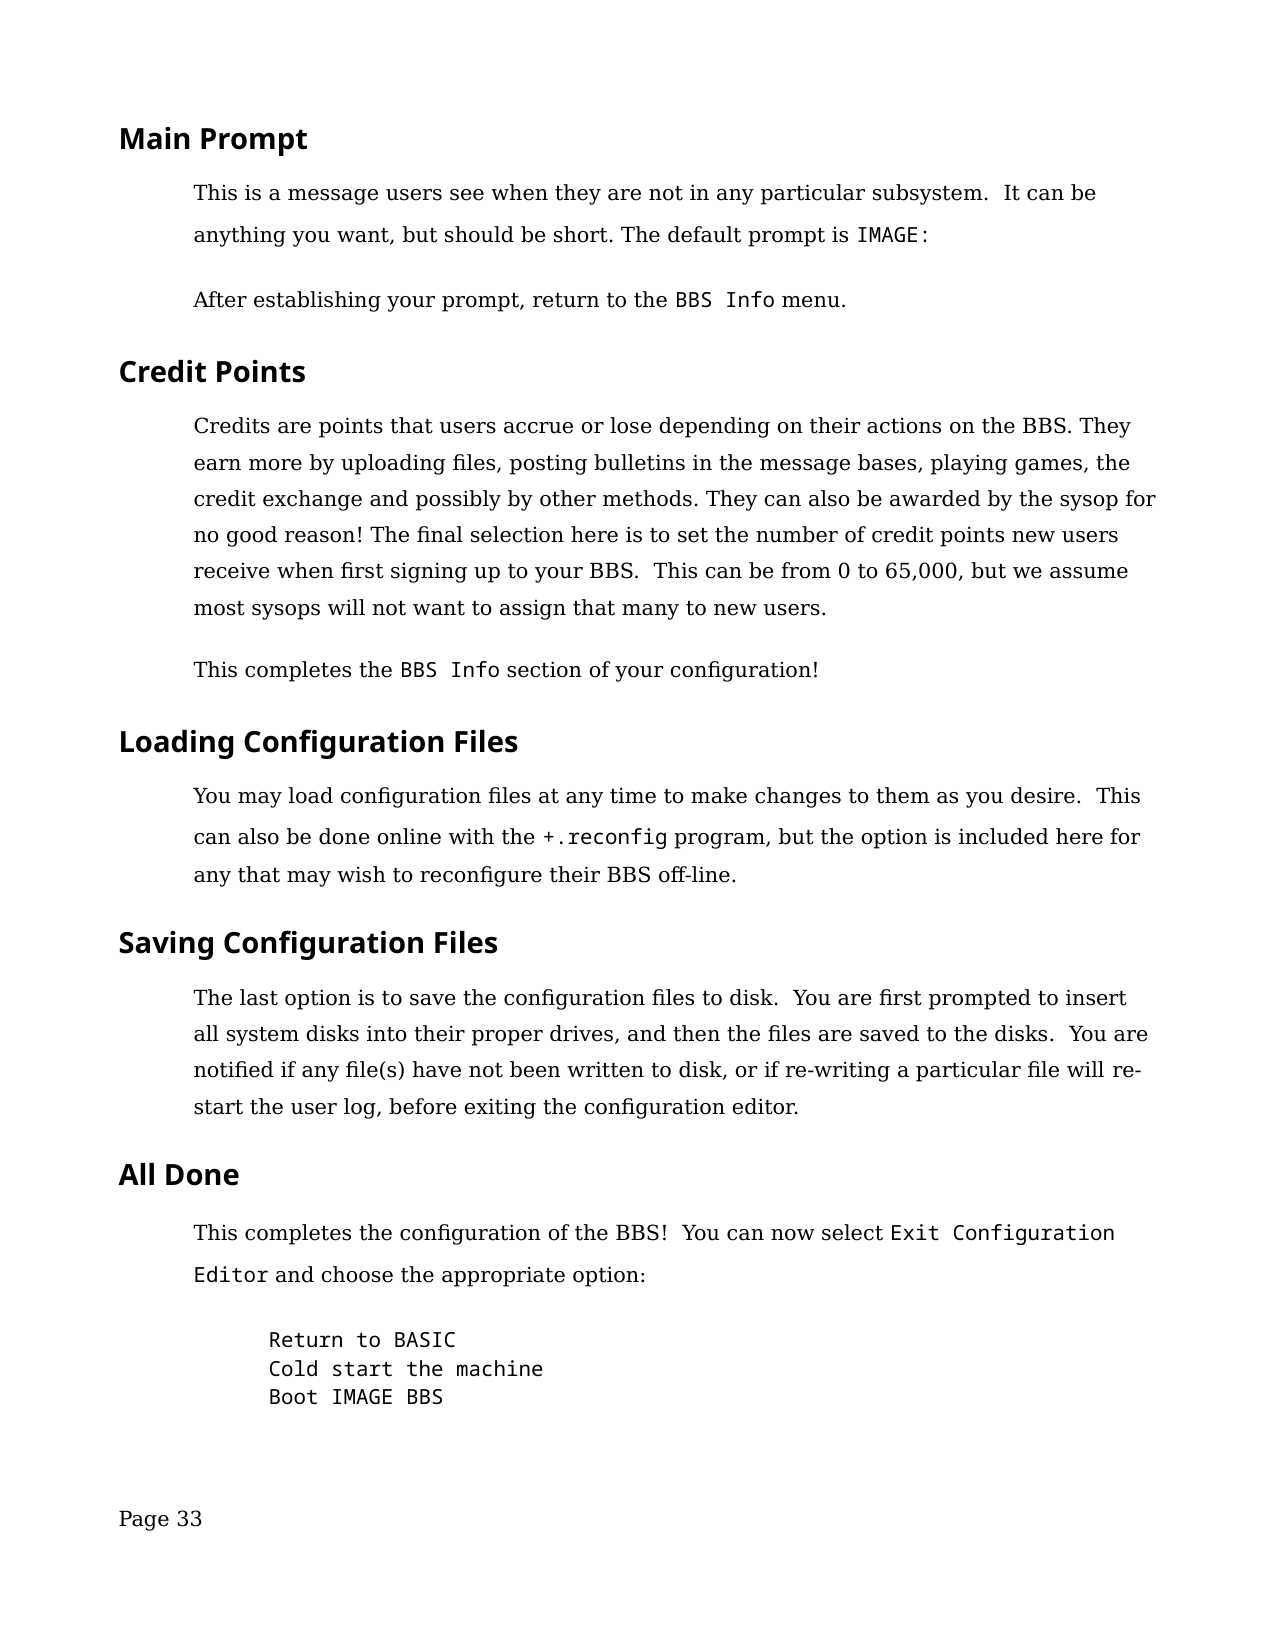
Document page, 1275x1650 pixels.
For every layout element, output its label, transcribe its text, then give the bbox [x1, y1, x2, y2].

subtitle Main Prompt [308, 118, 1157, 158]
text After establishing your prompt, return to the BBS Info menu. [775, 285, 1157, 313]
subtitle Saving Configuration Files [498, 923, 1157, 962]
subtitle All Done [240, 1155, 1157, 1194]
text This completes the BBS Info section of your configuration! [193, 655, 400, 683]
text Cold start the machine [543, 1354, 1157, 1382]
text Boot IMAGE BBS [268, 1382, 1157, 1411]
text This completes the configuration of the BBS! You can now select Exit Configuration Editor and choose the appropriate option: [193, 1218, 1157, 1289]
text This is a message users see when they are not in any particular subsystem. It can be anything you want, but should be short. The default prompt is IMAGE: [193, 181, 1157, 248]
subtitle Loading Configuration Files [519, 721, 1157, 761]
subtitle Credit Points [306, 351, 1157, 391]
subtitle Return to BASIC [456, 1326, 1157, 1354]
text Credits are points that users accrue or lose depending on their actions on the BBS. They earn more by uploading files, posting bulletins in the message bases, playing games, the credit exchange and possibly by other methods. They can also be awarded by the sysop for no good reason! The final selection here is to set the number of credit points new users receive when first signing up to your BBS. This can be from 0 to 65,000, but we assume most sysops will not want to assign that many to new users. [193, 414, 1157, 620]
text After establishing your prompt, return to the BBS Info menu. [193, 285, 675, 313]
text This completes the BBS Info section of your configuration! [500, 655, 1157, 683]
text You may load configuration files at any time to make changes to them as you desire. This can also be done online with the +.reconfig program, but the option is included here for any that may wish to reconfigure their BBS off-line. [193, 784, 1157, 887]
text The last option is to save the configuration files to disk. You are first prompted to insert all system disks into their proper drives, and then the files are saved to the disks. You are notified if any file(s) have not been written to disk, or if re-writing a particular file will re-start the user log, before exiting the configuration editor. [193, 986, 1157, 1119]
